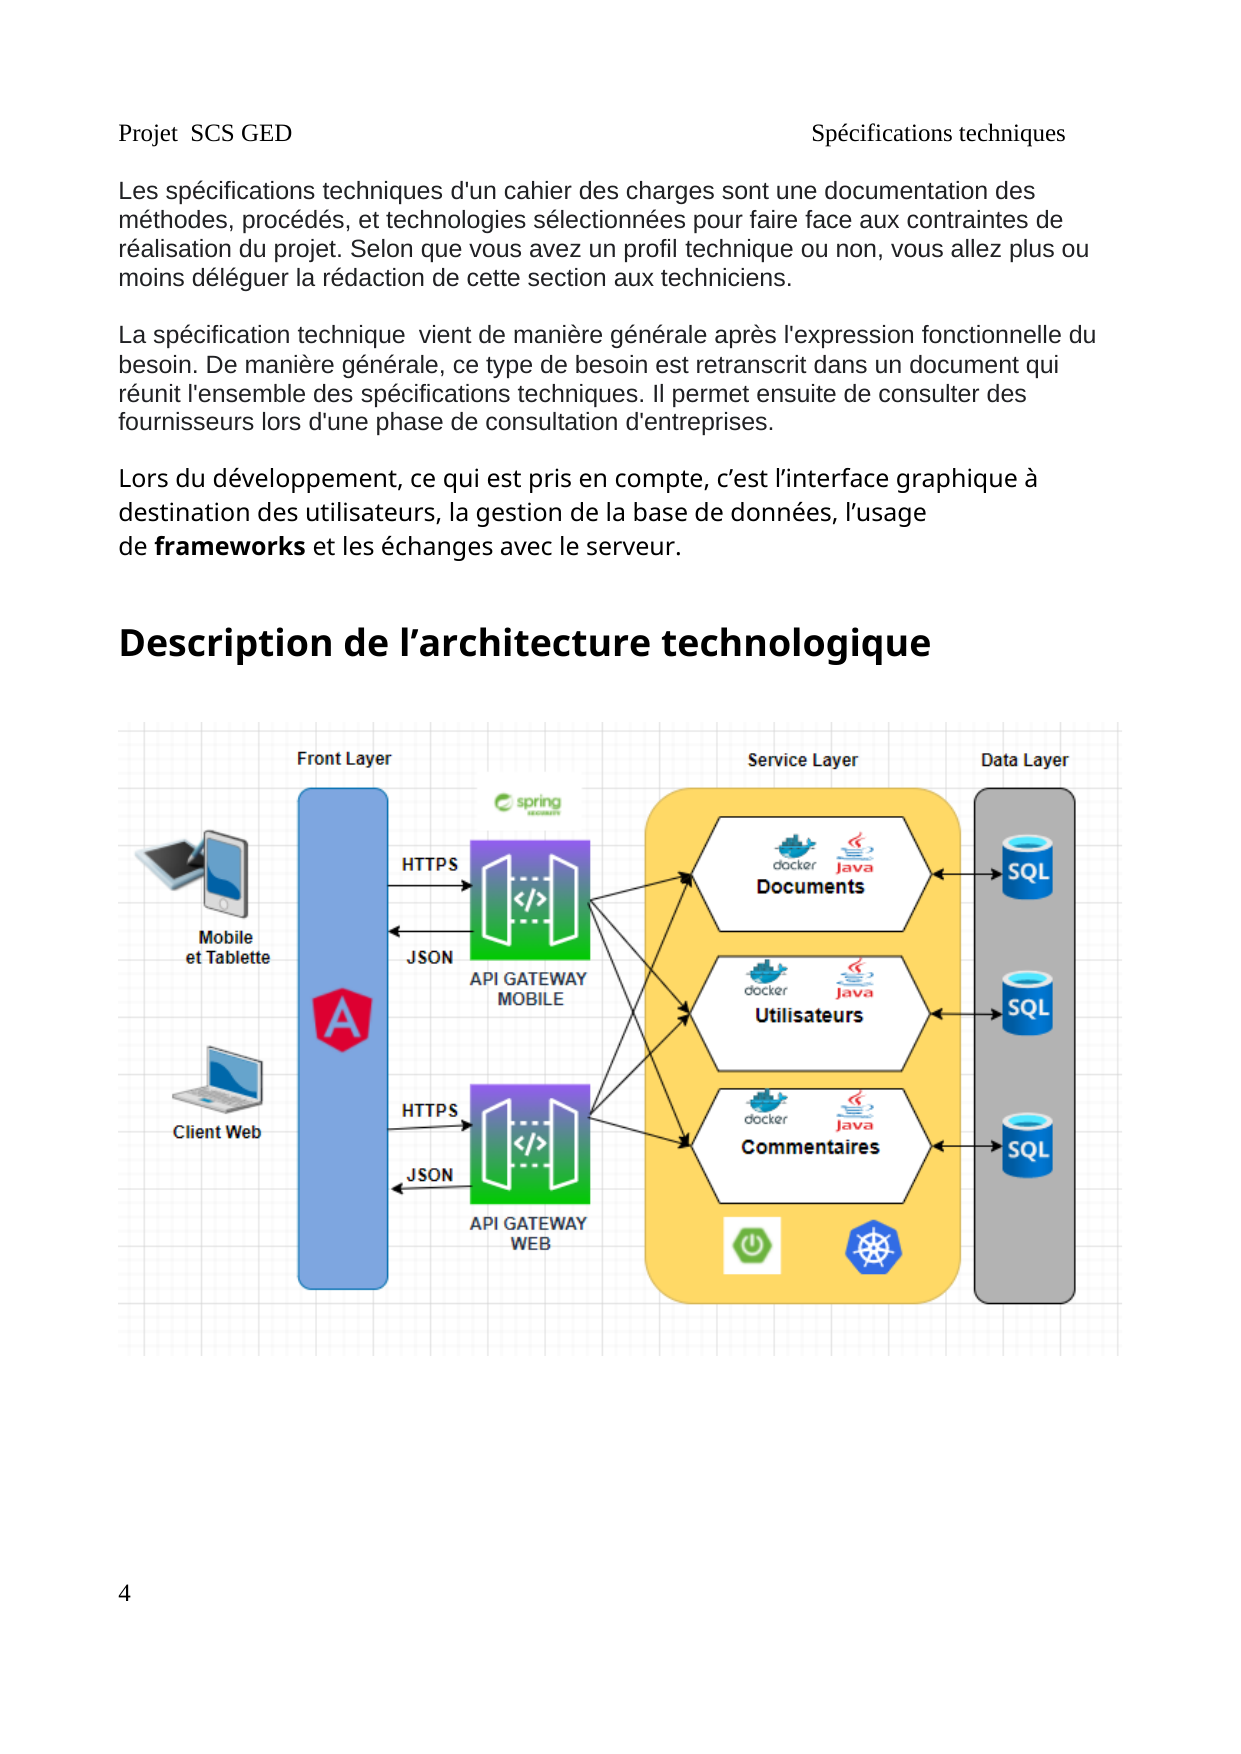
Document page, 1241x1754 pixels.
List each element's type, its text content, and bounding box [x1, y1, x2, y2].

text Les spécifications techniques d'un cahier des charges sont une documentation des méthodes, procédés, et technologies sélectionnées pour faire face aux contraintes de réalisation du projet. Selon que vous avez un profil technique ou non, vous allez plus ou moins déléguer la rédaction de cette section aux techniciens. [118, 176, 1122, 291]
subtitle Description de l’architecture technologique [118, 616, 1122, 667]
picture [118, 722, 1123, 1356]
text Lors du développement, ce qui est pris en compte, c’est l’interface graphique à destination des utilisateurs, la gestion de la base de données, l’usage de frameworks et les échanges avec le serveur. [118, 461, 1122, 563]
text La spécification technique vient de manière générale après l'expression fonctionnelle du besoin. De manière générale, ce type de besoin est retranscrit dans un document qui réunit l'ensemble des spécifications techniques. Il permet ensuite de consulter des fournisseurs lors d'une phase de consultation d'entreprises. [118, 320, 1122, 437]
